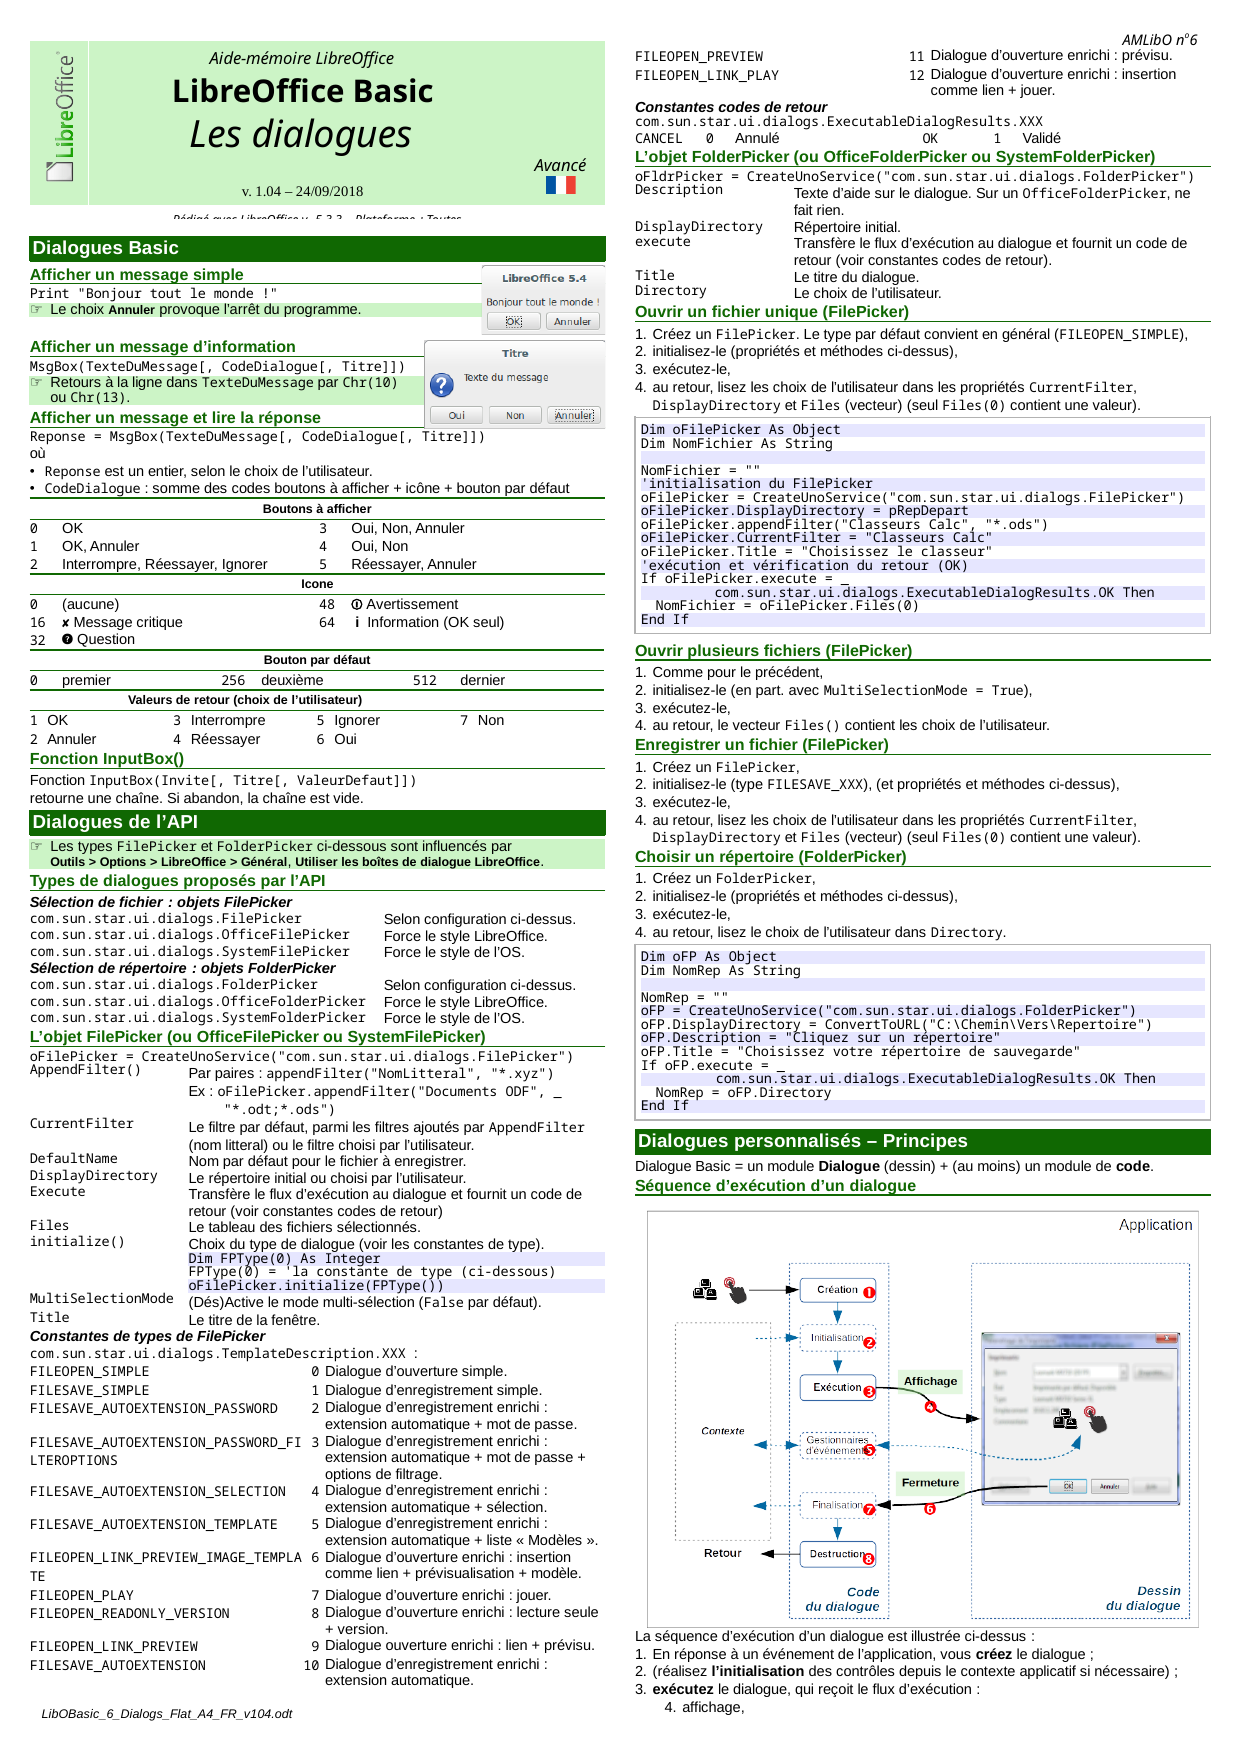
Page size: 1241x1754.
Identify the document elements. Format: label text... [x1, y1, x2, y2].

subtitle Ouvrir plusieurs fichiers (FilePicker) [635, 642, 1211, 659]
text retourne une chaîne. Si abandon, la chaîne est vide. [29, 789, 605, 807]
table_cell OK, Annuler [62, 538, 319, 555]
table_cell premier [62, 671, 221, 689]
table_cell Le tableau des fichiers sélectionnés. [188, 1219, 605, 1236]
table_cell DefaultName [30, 1153, 188, 1169]
list En réponse à un événement de l’application, vous créez le dialogue ; [635, 1645, 1211, 1663]
picture [424, 340, 606, 429]
text Dialogue Basic = un module Dialogue (dessin) + (au moins) un module de code. [635, 1157, 1211, 1175]
table_cell Force le style de l’OS. [384, 1010, 605, 1027]
table_cell CurrentFilter [30, 1118, 188, 1153]
table_cell [319, 631, 351, 648]
list Comme pour le précédent, [635, 663, 1211, 681]
table_cell dernier [460, 671, 604, 689]
subtitle L’objet FilePicker (ou OfficeFilePicker ou SystemFilePicker) [29, 1029, 605, 1047]
table_cell Files [30, 1219, 188, 1236]
table_cell execute [635, 235, 793, 268]
table_cell deuxième [261, 671, 413, 689]
list initialisez-le (propriétés et méthodes ci-dessus), [635, 343, 1211, 360]
table_cell Répertoire initial. [794, 219, 1211, 235]
table_cell 1 [30, 711, 47, 730]
table_cell 6 [316, 730, 334, 748]
list Créez un FilePicker, [635, 758, 1211, 776]
subtitle Afficher un message et lire la réponse [29, 409, 424, 428]
table_cell Avancé [517, 148, 605, 205]
list au retour, lisez le choix de l’utilisateur dans Directory. [635, 923, 1211, 941]
table_cell Transfère le flux d’exécution au dialogue et fournit un code de retour (voir constantes codes de retour) [188, 1186, 605, 1219]
text Print "Bonjour tout le monde !" [29, 287, 481, 301]
table_cell Réessayer, Annuler [351, 555, 605, 573]
text oFilePicker = CreateUnoService("com.sun.star.ui.dialogs.FilePicker") [29, 1050, 605, 1064]
subtitle Choisir un répertoire (FolderPicker) [635, 848, 1211, 866]
table_cell 48 [319, 595, 351, 613]
subtitle Fonction InputBox() [29, 750, 605, 769]
table_header Icone [30, 575, 605, 594]
list exécutez-le, [635, 793, 1211, 811]
table_cell FILESAVE_AUTOEXTENSION_PASSWORD_FILTEROPTIONS [30, 1433, 302, 1482]
table_cell FILEOPEN_PREVIEW [635, 47, 907, 66]
table_header Dim oFP As Object Dim NomRep As String NomRep = "" oFP = CreateUnoService("com.sun.star.ui.dialogs.FolderPicker") oFP.DisplayDirectory = ConvertToURL("C:\Chemin\Vers\Repertoire") oFP.Description = "Cliquez sur un répertoire" oFP.Title = "Choisissez votre répertoire de sauvegarde" If oFP.execute = _ com.sun.star.ui.dialogs.ExecutableDialogResults.OK Then NomRep = oFP.Directory End If [636, 945, 1210, 1119]
table_cell Interrompre [191, 711, 316, 730]
text Fonction InputBox(Invite[, Titre[, ValeurDefaut]]) [29, 772, 605, 789]
table_cell FILEOPEN_LINK_PREVIEW [30, 1637, 302, 1656]
table_cell 12 [907, 66, 930, 99]
table_cell FILEOPEN_PLAY [30, 1586, 302, 1604]
table_cell 8 [302, 1604, 325, 1637]
subtitle Dialogues personnalisés – Principes [636, 1131, 1210, 1154]
subtitle L’objet FolderPicker (ou OfficeFolderPicker ou SystemFolderPicker) [635, 148, 1211, 166]
table_cell 7 [460, 711, 478, 730]
table_cell Dialogue d’ouverture enrichi : prévisu. [930, 47, 1211, 66]
table_cell FILESAVE_AUTOEXTENSION_TEMPLATE [30, 1515, 302, 1548]
list Créez un FolderPicker, [635, 870, 1211, 887]
table_cell Force le style de l’OS. [384, 944, 605, 961]
table_cell Title [30, 1311, 188, 1328]
table_header Bouton par défaut [30, 651, 604, 670]
table_cell Oui, Non, Annuler [351, 520, 605, 537]
table_cell 9 [302, 1637, 325, 1656]
table_cell Force le style LibreOffice. [384, 994, 605, 1010]
table_cell FILESAVE_AUTOEXTENSION_SELECTION [30, 1482, 302, 1515]
table_cell Title [635, 269, 793, 285]
table_cell Selon configuration ci-dessus. [384, 977, 605, 994]
table_cell Oui, Non [351, 538, 605, 555]
table_header Dim oFilePicker As Object Dim NomFichier As String NomFichier = "" 'initialisation du FilePicker oFilePicker = CreateUnoService("com.sun.star.ui.dialogs.FilePicker") oFilePicker.DisplayDirectory = pRepDepart oFilePicker.appendFilter("Classeurs Calc", "*.ods") oFilePicker.CurrentFilter = "Classeurs Calc" oFilePicker.Title = "Choisissez le classeur" 'exécution et vérification du retour (OK) If oFilePicker.execute = _ com.sun.star.ui.dialogs.ExecutableDialogResults.OK Then NomFichier = oFilePicker.Files(0) End If [636, 418, 1210, 633]
list initialisez-le (type FILESAVE_XXX), (et propriétés et méthodes ci-dessus), [635, 776, 1211, 793]
table_cell Réessayer [191, 730, 316, 748]
table_cell 4 [319, 538, 351, 555]
table_cell com.sun.star.ui.dialogs.OfficeFilePicker [30, 928, 383, 944]
table_cell Transfère le flux d’exécution au dialogue et fournit un code de retour (voir constantes codes de retour). [794, 235, 1211, 268]
table_cell Ignorer [334, 711, 460, 730]
table_header Validé [1023, 129, 1211, 147]
list (réalisez l’initialisation des contrôles depuis le contexte applicatif si nécessaire) ; [635, 1663, 1211, 1680]
table_cell 0 [30, 671, 62, 689]
table_header Description [635, 184, 793, 219]
table_cell Dialogue d’enregistrement enrichi : extension automatique + liste « Modèles ». [325, 1515, 605, 1548]
table_cell FILEOPEN_READONLY_VERSION [30, 1604, 302, 1637]
subtitle Afficher un message d’information [29, 339, 605, 357]
table_cell DisplayDirectory [635, 219, 793, 235]
text ☞ Retours à la ligne dans TexteDuMessage par Chr(10) ou Chr(13). [29, 376, 424, 405]
text où [29, 444, 605, 462]
table_header [30, 41, 88, 205]
table_cell 4 [302, 1482, 325, 1515]
picture [647, 1210, 1199, 1628]
list initialisez-le (propriétés et méthodes ci-dessus), [635, 887, 1211, 905]
subtitle Afficher un message simple [29, 266, 481, 284]
table_cell Le filtre par défaut, parmi les filtres ajoutés par AppendFilter (nom litteral) ou le filtre choisi par l’utilisateur. [188, 1118, 605, 1153]
table_header FILEOPEN_SIMPLE [30, 1362, 302, 1381]
text Rédigé avec LibreOffice v. 5.3.3 – Plateforme : Toutes [29, 211, 605, 218]
table_header Dialogue d’ouverture simple. [325, 1362, 605, 1381]
table_cell 0 [30, 520, 62, 537]
picture [546, 176, 576, 194]
table_cell Nom par défaut pour le fichier à enregistrer. [188, 1153, 605, 1169]
table_cell Dialogue d’ouverture enrichi : jouer. [325, 1586, 605, 1604]
table_cell Sélection de répertoire : objets FolderPicker [30, 961, 383, 977]
subtitle Ouvrir un fichier unique (FilePicker) [635, 303, 1211, 321]
table_cell 16 [30, 613, 62, 631]
table_cell Le titre du dialogue. [794, 269, 1211, 285]
table_cell Dialogue d’enregistrement enrichi : extension automatique + mot de passe + options de filtrage. [325, 1433, 605, 1482]
list au retour, lisez les choix de l’utilisateur dans les propriétés CurrentFilter, DisplayDirectory et Files (vecteur) (seul Files(0) contient une valeur). [635, 378, 1211, 413]
table_cell FILESAVE_SIMPLE [30, 1381, 302, 1399]
table_cell Non [478, 711, 604, 730]
table_header 1 [993, 129, 1022, 147]
table_cell Le choix de l’utilisateur. [794, 285, 1211, 302]
text oFldrPicker = CreateUnoService("com.sun.star.ui.dialogs.FolderPicker") [635, 170, 1211, 184]
table_cell Choix du type de dialogue (voir les constantes de type). Dim FPType(0) As Integer FPType(0) = 'la constante de type (ci-dessous) oFilePicker.initialize(FPType()) [188, 1266, 605, 1279]
subtitle Constantes codes de retour [635, 99, 1211, 115]
list initialisez-le (en part. avec MultiSelectionMode = True), [635, 681, 1211, 699]
table_cell Dialogue d’enregistrement enrichi : extension automatique. [325, 1656, 605, 1689]
table_cell i Information (OK seul) [351, 613, 605, 631]
table_cell com.sun.star.ui.dialogs.SystemFilePicker [30, 944, 383, 961]
table_cell 0 [30, 595, 62, 613]
table_cell FILESAVE_AUTOEXTENSION [30, 1656, 302, 1689]
table_cell Choix du type de dialogue (voir les constantes de type). Dim FPType(0) As Integer FPType(0) = 'la constante de type (ci-dessous) oFilePicker.initialize(FPType()) [188, 1236, 605, 1252]
text La séquence d’exécution d’un dialogue est illustrée ci-dessus : [635, 1198, 1211, 1645]
table_cell 5 [316, 711, 334, 730]
table_cell (Dés)Active le mode multi-sélection (False par défaut). [188, 1293, 605, 1311]
list au retour, lisez les choix de l’utilisateur dans les propriétés CurrentFilter, DisplayDirectory et Files (vecteur) (seul Files(0) contient une valeur). [635, 811, 1211, 846]
table_cell [384, 961, 605, 977]
table_cell FILEOPEN_LINK_PLAY [635, 66, 907, 99]
picture [35, 47, 83, 191]
list exécutez-le, [635, 699, 1211, 717]
table_cell Le répertoire initial ou choisi par l’utilisateur. [188, 1170, 605, 1186]
table_cell  Avertissement [351, 595, 605, 613]
table_cell Directory [635, 285, 793, 302]
subtitle Constantes de types de FilePicker [29, 1328, 605, 1344]
table_cell com.sun.star.ui.dialogs.FolderPicker [30, 977, 383, 994]
table_cell  Question [62, 631, 319, 648]
table_cell MultiSelectionMode [30, 1293, 188, 1311]
table_cell Dialogue d’ouverture enrichi : insertion comme lien + jouer. [930, 66, 1211, 99]
table_cell 5 [302, 1515, 325, 1548]
table_cell com.sun.star.ui.dialogs.SystemFolderPicker [30, 1010, 383, 1027]
table_header Texte d’aide sur le dialogue. Sur un OfficeFolderPicker, ne fait rien. [794, 184, 1211, 219]
list Reponse est un entier, selon le choix de l’utilisateur. [29, 462, 605, 479]
subtitle Dialogues Basic [31, 237, 605, 261]
table_cell FILEOPEN_LINK_PREVIEW_IMAGE_TEMPLATE [30, 1549, 302, 1586]
text ☞ Le choix Annuler provoque l’arrêt du programme. [29, 303, 481, 317]
table_cell Le titre de la fenêtre. [188, 1311, 605, 1328]
table_cell Selon configuration ci-dessus. [384, 911, 605, 927]
table_cell Annuler [47, 730, 173, 748]
table_header 0 [706, 129, 735, 147]
table_header Sélection de fichier : objets FilePicker [30, 894, 383, 911]
table_cell Dialogue ouverture enrichi : lien + prévisu. [325, 1637, 605, 1656]
table_header [517, 41, 605, 148]
table_cell Dialogue d’enregistrement enrichi : extension automatique + mot de passe. [325, 1399, 605, 1432]
table_cell 4 [173, 730, 191, 748]
table_cell Dialogue d’enregistrement enrichi : extension automatique + sélection. [325, 1482, 605, 1515]
table_cell FILESAVE_AUTOEXTENSION_PASSWORD [30, 1399, 302, 1432]
table_cell 1 [30, 538, 62, 555]
table_cell 3 [302, 1433, 325, 1482]
table_cell (aucune) [62, 595, 319, 613]
table_header Valeurs de retour (choix de l’utilisateur) [30, 691, 460, 710]
picture [481, 265, 606, 335]
table_cell 10 [302, 1656, 325, 1689]
table_cell initialize() [30, 1236, 188, 1293]
table_cell Force le style LibreOffice. [384, 928, 605, 944]
table_cell 2 [30, 730, 47, 748]
text com.sun.star.ui.dialogs.ExecutableDialogResults.XXX [635, 115, 1211, 129]
table_cell [478, 730, 604, 748]
table_cell 1 [302, 1381, 325, 1399]
text com.sun.star.ui.dialogs.TemplateDescription.XXX : [29, 1344, 605, 1362]
table_header Par paires : appendFilter("NomLitteral", "*.xyz") Ex : oFilePicker.appendFilter("Documents ODF", _ "*.odt;*.ods") [188, 1064, 605, 1118]
table_cell 3 [319, 520, 351, 537]
table_cell Execute [30, 1186, 188, 1219]
subtitle Enregistrer un fichier (FilePicker) [635, 736, 1211, 754]
table_cell [460, 730, 478, 748]
table_header Annulé [735, 129, 922, 147]
table_cell com.sun.star.ui.dialogs.OfficeFolderPicker [30, 994, 383, 1010]
table_header OK [922, 129, 993, 147]
table_header Aide-mémoire LibreOffice LibreOffice Basic Les dialogues v. 1.04 – 24/09/2018 [89, 41, 517, 205]
text MsgBox(TexteDuMessage[, CodeDialogue[, Titre]]) [29, 360, 424, 374]
table_cell OK [47, 711, 173, 730]
list affichage, [664, 1698, 1211, 1716]
table_cell Dialogue d’ouverture enrichi : insertion comme lien + prévisualisation + modèle. [325, 1549, 605, 1586]
table_cell Dialogue d’enregistrement simple. [325, 1381, 605, 1399]
table_header Boutons à afficher [30, 499, 605, 519]
list au retour, le vecteur Files() contient les choix de l’utilisateur. [635, 717, 1211, 734]
table_cell 512 [413, 671, 460, 689]
table_cell 32 [30, 631, 62, 648]
table_cell OK [62, 520, 319, 537]
table_cell Dialogue d’ouverture enrichi : lecture seule + version. [325, 1604, 605, 1637]
table_cell 3 [173, 711, 191, 730]
table_header AppendFilter() [30, 1064, 188, 1118]
table_cell 6 [302, 1549, 325, 1586]
table_header 0 [302, 1362, 325, 1381]
list exécutez-le, [635, 360, 1211, 378]
subtitle Types de dialogues proposés par l’API [29, 873, 605, 891]
table_cell 11 [907, 47, 930, 66]
table_cell Oui [334, 730, 460, 748]
table_cell Interrompre, Réessayer, Ignorer [62, 555, 319, 573]
subtitle Séquence d’exécution d’un dialogue [635, 1177, 1211, 1194]
table_cell [351, 631, 605, 648]
table_cell com.sun.star.ui.dialogs.FilePicker [30, 911, 383, 927]
table_cell 256 [221, 671, 261, 689]
list CodeDialogue : somme des codes boutons à afficher + icône + bouton par défaut [29, 479, 605, 497]
text Reponse = MsgBox(TexteDuMessage[, CodeDialogue[, Titre]]) [29, 431, 605, 444]
table_cell 2 [302, 1399, 325, 1432]
table_header [384, 894, 605, 911]
table_cell 2 [30, 555, 62, 573]
list Créez un FilePicker. Le type par défaut convient en général (FILEOPEN_SIMPLE), [635, 325, 1211, 343]
list exécutez le dialogue, qui reçoit le flux d’exécution : [635, 1680, 1211, 1698]
list exécutez-le, [635, 905, 1211, 923]
table_cell  Message critique [62, 613, 319, 631]
subtitle Dialogues de l’API [31, 811, 605, 835]
table_header CANCEL [635, 129, 706, 147]
table_cell 5 [319, 555, 351, 573]
table_cell DisplayDirectory [30, 1170, 188, 1186]
table_header [478, 691, 604, 710]
table_cell 64 [319, 613, 351, 631]
text ☞ Les types FilePicker et FolderPicker ci-dessous sont influencés par Outils > Options > LibreOffice > Général, Utiliser les boîtes de dialogue LibreOffice. [29, 839, 605, 869]
table_header [460, 691, 478, 710]
table_cell 7 [302, 1586, 325, 1604]
